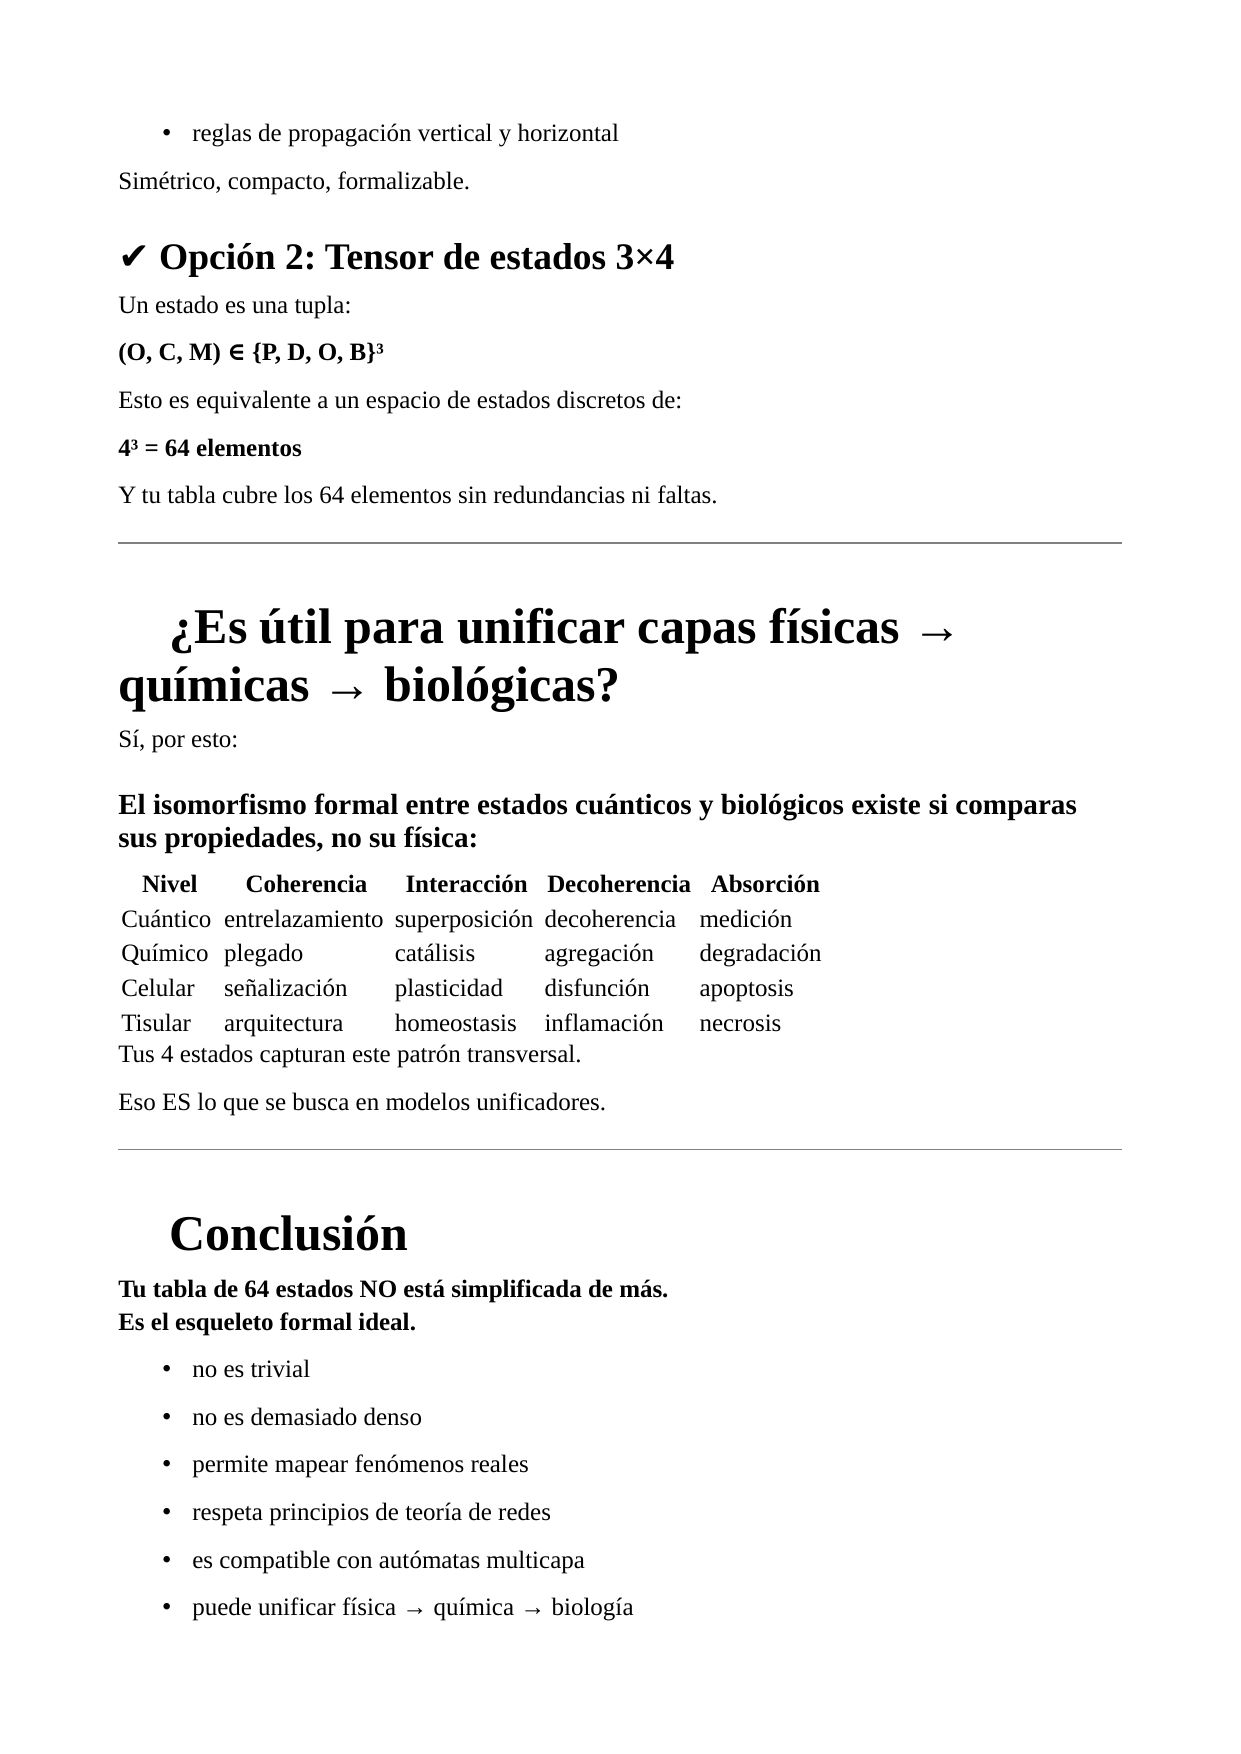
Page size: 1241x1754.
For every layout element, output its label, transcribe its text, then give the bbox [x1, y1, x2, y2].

table_header Coherencia [221, 866, 392, 901]
text Tu tabla de 64 estados NO está simplificada de más. Es el esqueleto formal ideal. [118, 1274, 1122, 1336]
list reglas de propagación vertical y horizontal [162, 118, 1122, 147]
text Tus 4 estados capturan este patrón transversal. [118, 1039, 1122, 1068]
subtitle ✔ Opción 2: Tensor de estados 3×4 [118, 234, 1122, 277]
table_header Nivel [118, 866, 221, 901]
table_cell señalización [221, 970, 392, 1005]
table_cell agregación [541, 936, 696, 970]
table_cell medición [696, 901, 834, 936]
table_cell necrosis [696, 1005, 834, 1039]
table_cell Cuántico [118, 901, 221, 936]
subtitle 🧠 ¿Es útil para unificar capas físicas → químicas → biológicas? [118, 597, 1122, 712]
table_cell inflamación [541, 1005, 696, 1039]
table_cell Químico [118, 936, 221, 970]
list es compatible con autómatas multicapa [162, 1545, 1122, 1573]
list permite mapear fenómenos reales [162, 1449, 1122, 1478]
table_cell apoptosis [696, 970, 834, 1005]
table_cell plasticidad [392, 970, 541, 1005]
table_cell superposición [392, 901, 541, 936]
text Simétrico, compacto, formalizable. [118, 166, 1122, 194]
text Y tu tabla cubre los 64 elementos sin redundancias ni faltas. [118, 480, 1122, 509]
text Un estado es una tupla: [118, 290, 1122, 318]
table_cell plegado [221, 936, 392, 970]
table_cell Tisular [118, 1005, 221, 1039]
text 4³ = 64 elementos [118, 433, 1122, 461]
text Eso ES lo que se busca en modelos unificadores. [118, 1087, 1122, 1116]
table_cell arquitectura [221, 1005, 392, 1039]
table_cell entrelazamiento [221, 901, 392, 936]
text Sí, por esto: [118, 724, 1122, 753]
list no es trivial [162, 1354, 1122, 1383]
table_header Absorción [696, 866, 834, 901]
subtitle El isomorfismo formal entre estados cuánticos y biológicos existe si comparas sus propiedades, no su física: [118, 787, 1122, 854]
text Esto es equivalente a un espacio de estados discretos de: [118, 385, 1122, 414]
table_cell Celular [118, 970, 221, 1005]
table_cell degradación [696, 936, 834, 970]
table_cell homeostasis [392, 1005, 541, 1039]
list no es demasiado denso [162, 1402, 1122, 1431]
table_header Interacción [392, 866, 541, 901]
table_cell disfunción [541, 970, 696, 1005]
text (O, C, M) ∈ {P, D, O, B}³ [118, 337, 1122, 366]
table_cell catálisis [392, 936, 541, 970]
table_header Decoherencia [541, 866, 696, 901]
list respeta principios de teoría de redes [162, 1497, 1122, 1526]
table_cell decoherencia [541, 901, 696, 936]
list puede unificar física → química → biología [162, 1592, 1122, 1621]
subtitle 🧩 Conclusión [118, 1204, 1122, 1261]
